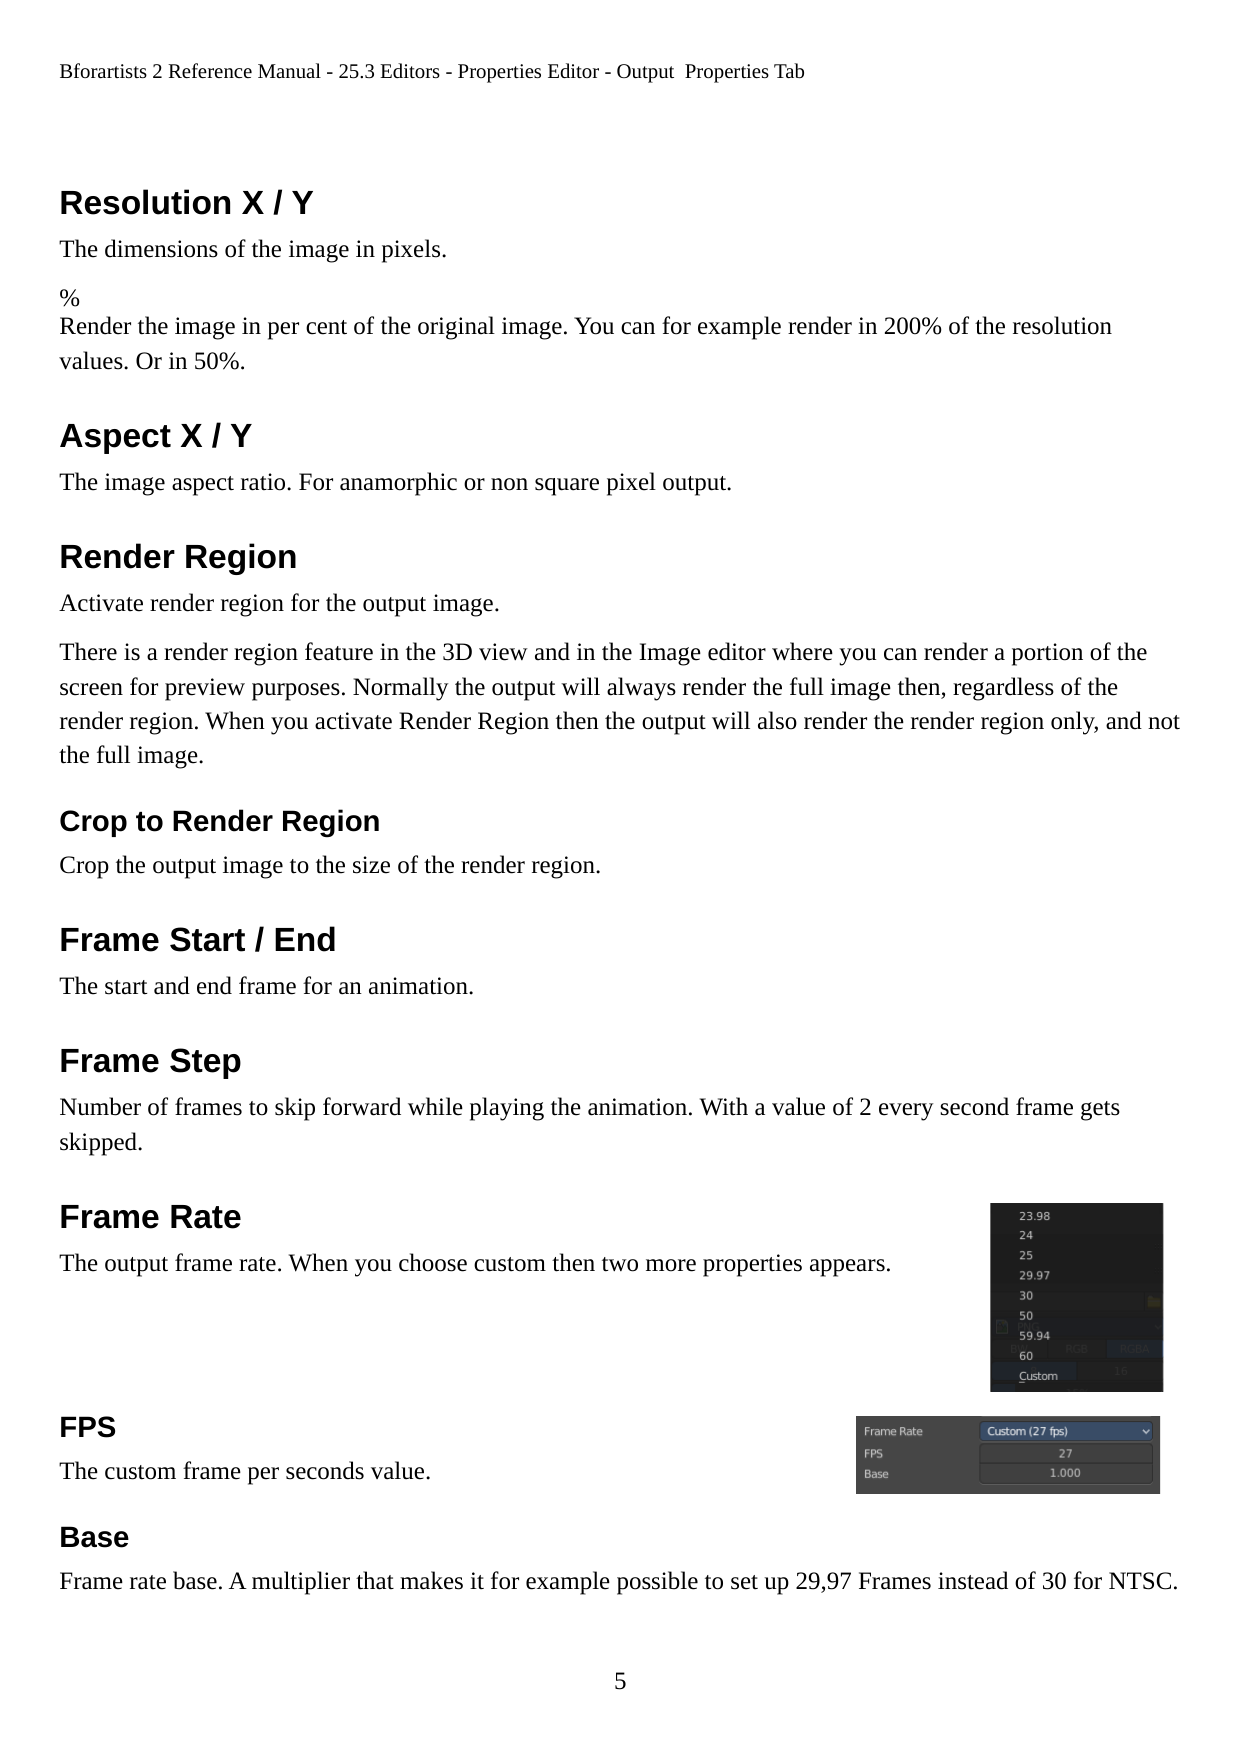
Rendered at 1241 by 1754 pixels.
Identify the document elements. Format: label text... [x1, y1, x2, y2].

text Number of frames to skip forward while playing the animation. With a value of 2 every second frame gets skipped. [59, 1092, 1181, 1156]
text The dimensions of the image in pixels. [59, 234, 1181, 262]
picture [856, 1416, 1161, 1494]
text The image aspect ratio. For anamorphic or non square pixel output. [59, 467, 1181, 496]
text The output frame rate. When you choose custom then two more properties appears. [59, 1248, 990, 1277]
subtitle Render Region [59, 537, 1181, 576]
subtitle FPS [59, 1410, 1181, 1443]
subtitle Crop to Render Region [59, 804, 1181, 838]
text Crop the output image to the size of the render region. [59, 850, 1181, 879]
text The start and end frame for an animation. [59, 971, 1181, 1000]
subtitle Frame Start / End [59, 920, 1181, 959]
subtitle Resolution X / Y [59, 182, 1181, 221]
subtitle Frame Rate [59, 1197, 1181, 1236]
text Render the image in per cent of the original image. You can for example render in 200% of the resolution values. Or in 50%. [59, 311, 1181, 375]
subtitle Aspect X / Y [59, 416, 1181, 454]
text The custom frame per seconds value. [59, 1456, 856, 1485]
subtitle Frame Step [59, 1041, 1181, 1080]
text Frame rate base. A multiplier that makes it for example possible to set up 29,97 Frames instead of 30 for NTSC. [59, 1566, 1181, 1595]
text There is a render region feature in the 3D view and in the Image editor where you can render a portion of the screen for preview purposes. Normally the output will always render the full image then, regardless of the render region. When you activate Render Region then the output will also render the render region only, and not the full image. [59, 637, 1181, 769]
picture [990, 1203, 1164, 1392]
subtitle Base [59, 1520, 1181, 1553]
text Activate render region for the output image. [59, 588, 1181, 617]
text % [59, 283, 1181, 311]
